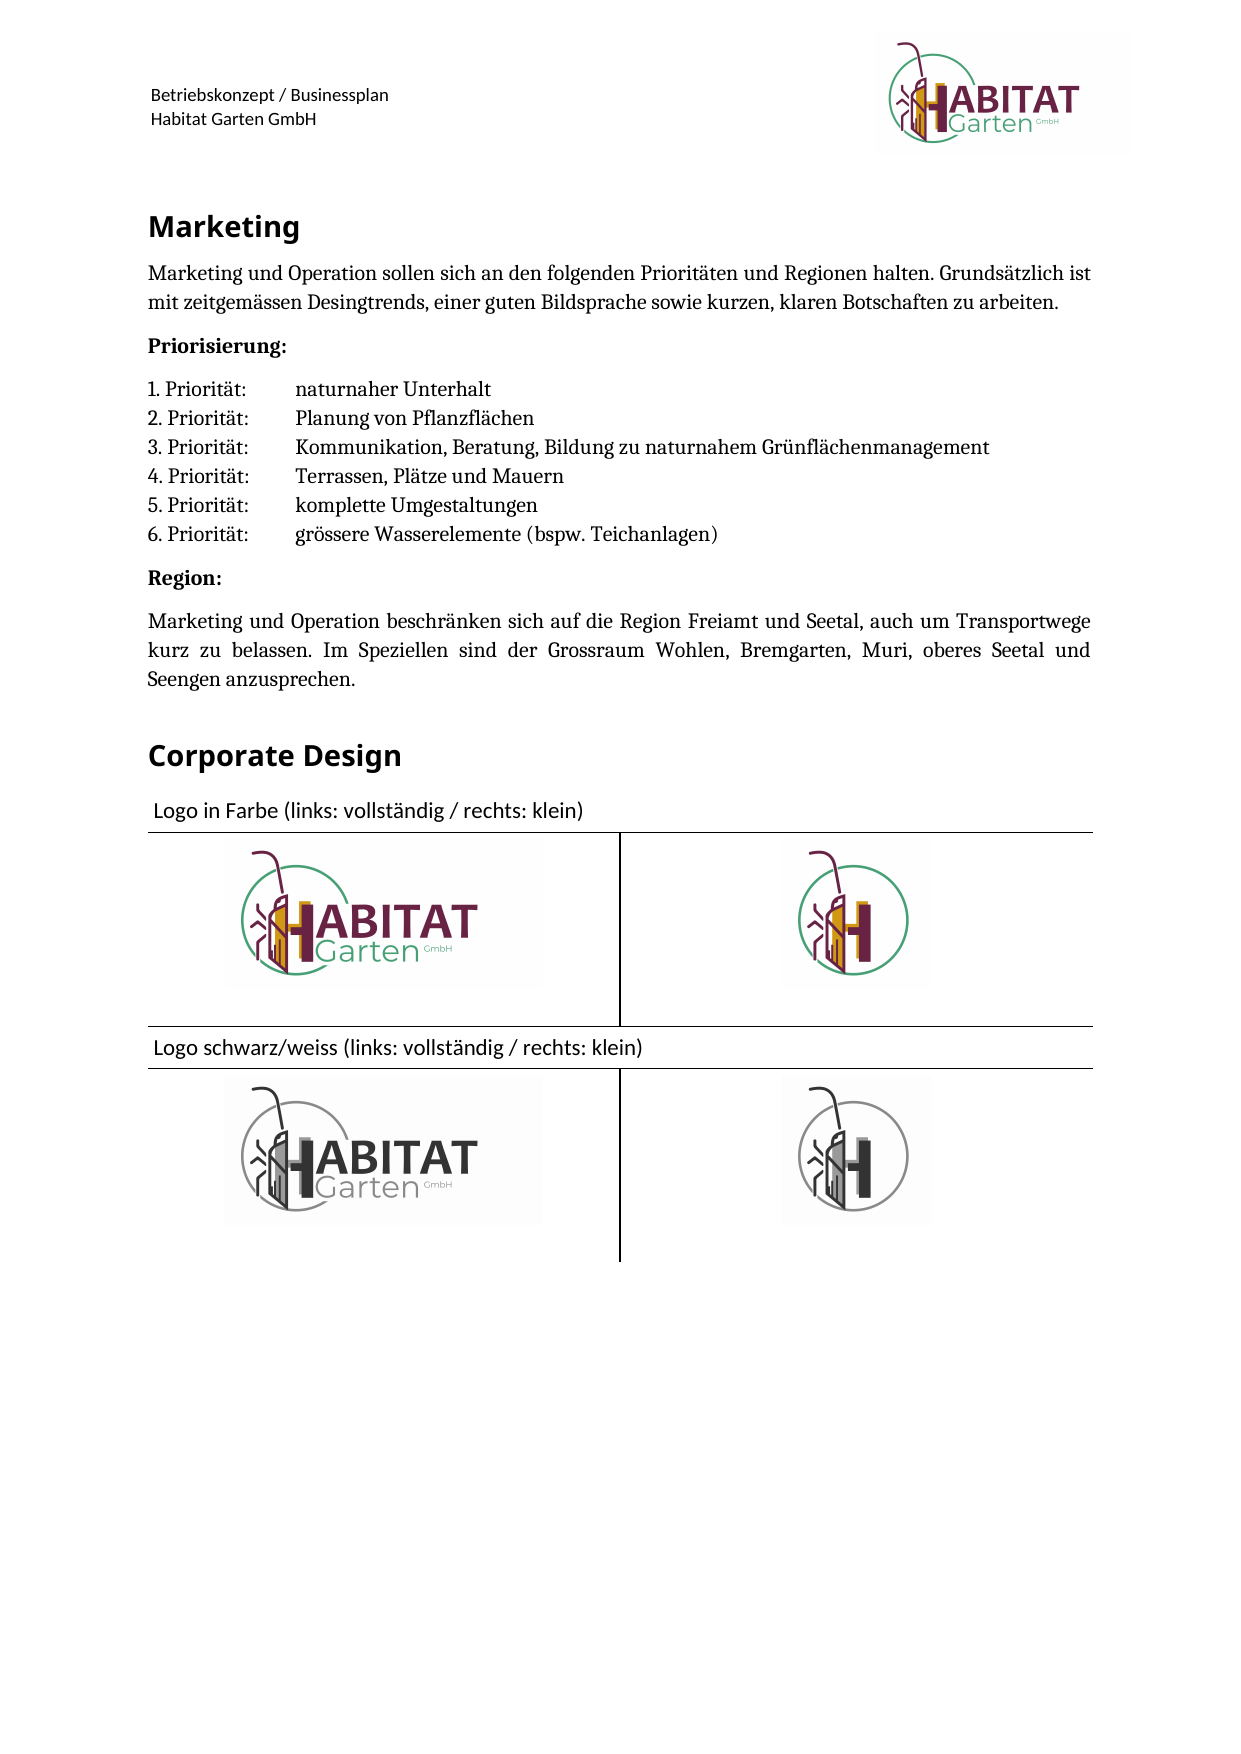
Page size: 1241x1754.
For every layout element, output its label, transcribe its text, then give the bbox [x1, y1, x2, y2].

text Marketing und Operation beschränken sich auf die Region Freiamt und Seetal, auch um Transportwege kurz zu belassen. Im Speziellen sind der Grossraum Wohlen, Bremgarten, Muri, oberes Seetal und Seengen anzusprechen. [148, 609, 1093, 692]
table_cell [148, 833, 619, 1026]
picture [224, 1075, 543, 1225]
text Region: [148, 566, 1093, 591]
picture [781, 838, 932, 989]
table_header Logo in Farbe (links: vollständig / rechts: klein) [148, 790, 1093, 832]
picture [224, 838, 543, 989]
table_cell [621, 1069, 1093, 1262]
table_cell Logo schwarz/weiss (links: vollständig / rechts: klein) [148, 1027, 1093, 1068]
text Marketing und Operation sollen sich an den folgenden Prioritäten und Regionen halten. Grundsätzlich ist mit zeitgemässen Desingtrends, einer guten Bildsprache sowie kurzen, klaren Botschaften zu arbeiten. [148, 261, 1093, 315]
text 1. Priorität: naturnaher Unterhalt 2. Priorität: Planung von Pflanzflächen 3. Priorität: Kommunikation, Beratung, Bildung zu naturnahem Grünflächenmanagement 4. Priorität: Terrassen, Plätze und Mauern 5. Priorität: komplette Umgestaltungen 6. Priorität: grössere Wasserelemente (bspw. Teichanlagen) [148, 377, 1093, 547]
table_cell [148, 1069, 619, 1262]
picture [875, 32, 1132, 154]
subtitle Corporate Design [148, 736, 1093, 775]
table_cell [621, 833, 1093, 1026]
text Priorisierung: [148, 334, 1093, 359]
picture [781, 1075, 932, 1225]
subtitle Marketing [148, 206, 1093, 246]
